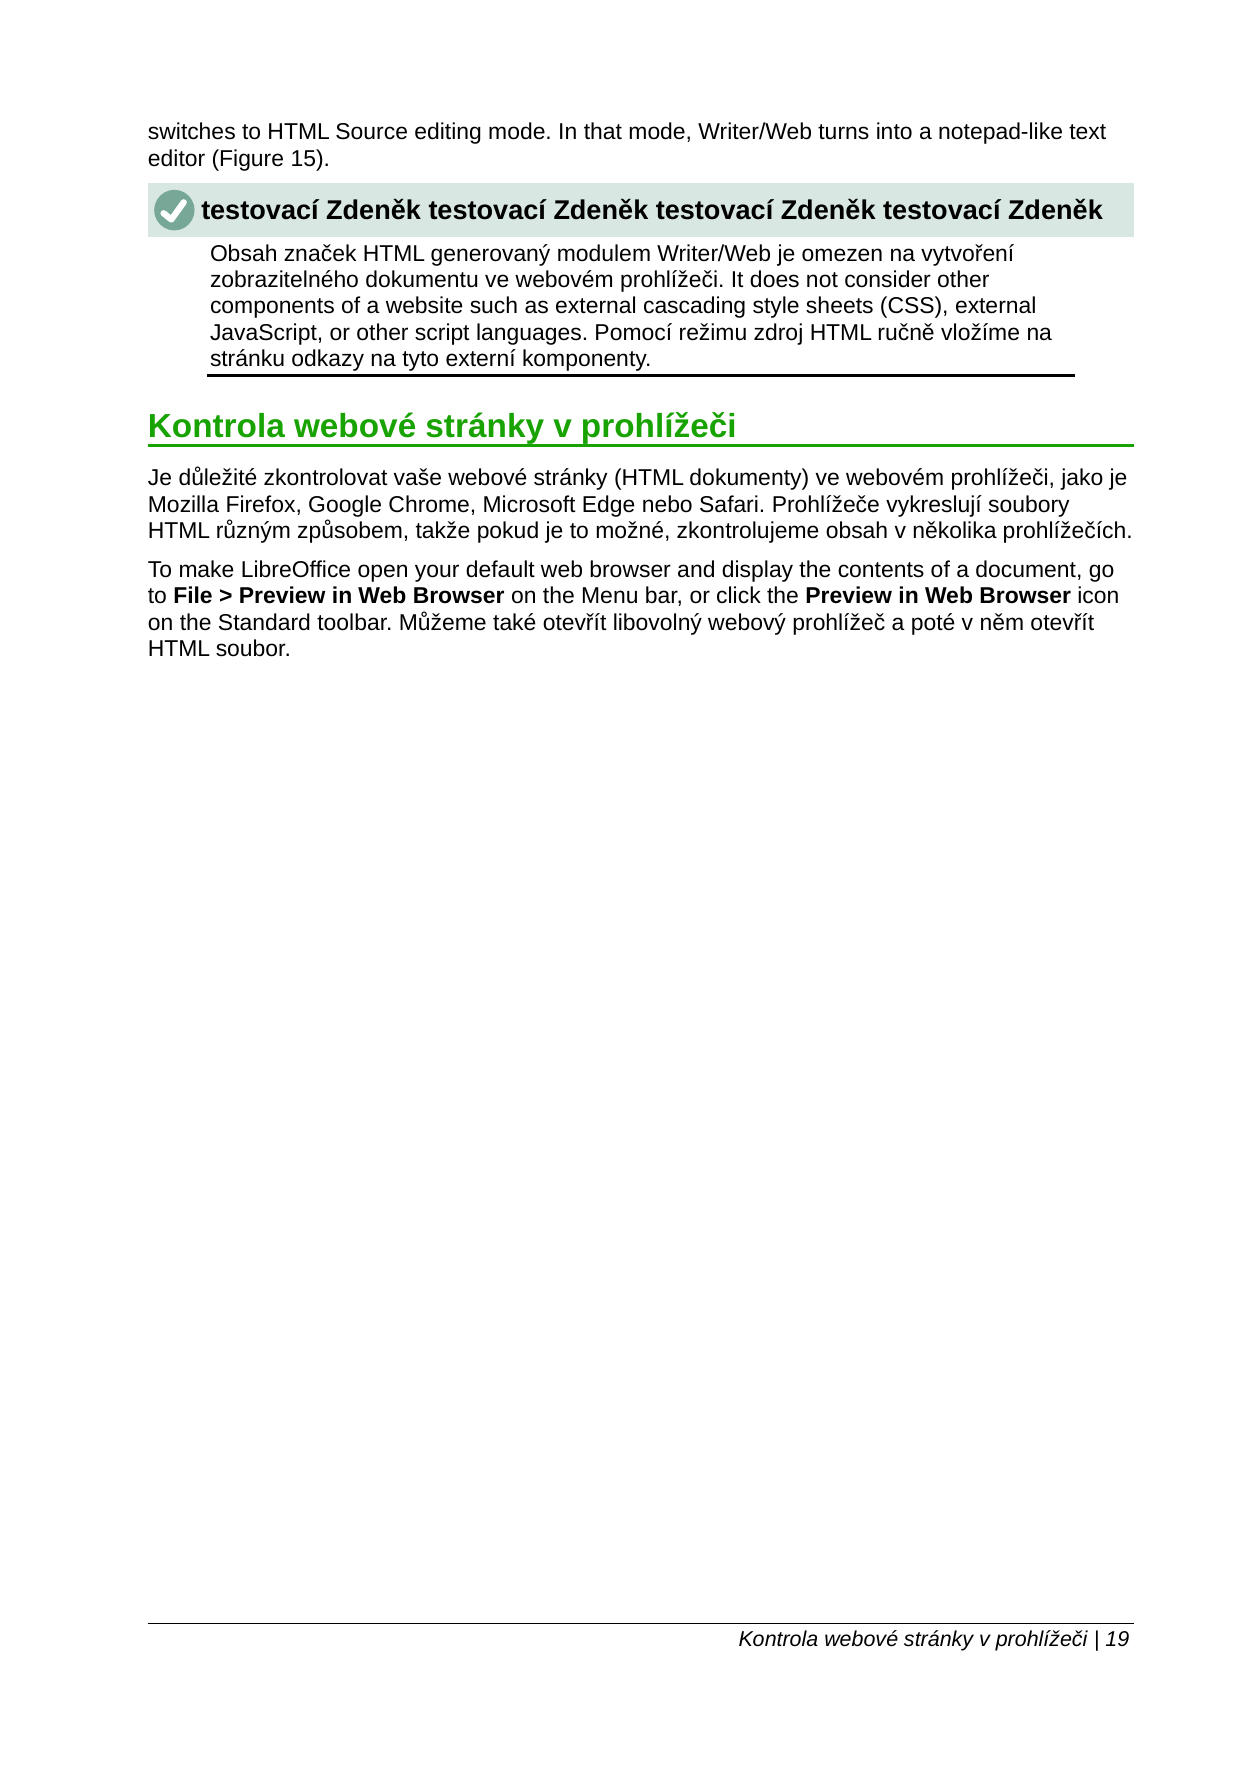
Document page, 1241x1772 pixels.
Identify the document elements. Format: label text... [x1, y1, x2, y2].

subtitle Kontrola webové stránky v prohlížeči [148, 406, 1134, 444]
text Obsah značek HTML generovaný modulem Writer/Web je omezen na vytvoření zobrazitelného dokumentu ve webovém prohlížeči. It does not consider other components of a website such as external cascading style sheets (CSS), external JavaScript, or other script languages. Pomocí režimu zdroj HTML ručně vložíme na stránku odkazy na tyto externí komponenty. [207, 237, 1075, 374]
subtitle testovací Zdeněk testovací Zdeněk testovací Zdeněk testovací Zdeněk [148, 183, 1134, 237]
text switches to HTML Source editing mode. In that mode, Writer/Web turns into a notepad-like text editor (Figure 15). [148, 118, 1134, 171]
text Je důležité zkontrolovat vaše webové stránky (HTML dokumenty) ve webovém prohlížeči, jako je Mozilla Firefox, Google Chrome, Microsoft Edge nebo Safari. Prohlížeče vykreslují soubory HTML různým způsobem, takže pokud je to možné, zkontrolujeme obsah v několika prohlížečích. [148, 464, 1134, 543]
text To make LibreOffice open your default web browser and display the contents of a document, go to File > Preview in Web Browser on the Menu bar, or click the Preview in Web Browser icon on the Standard toolbar. Můžeme také otevřít libovolný webový prohlížeč a poté v něm otevřít HTML soubor. [148, 556, 1134, 661]
